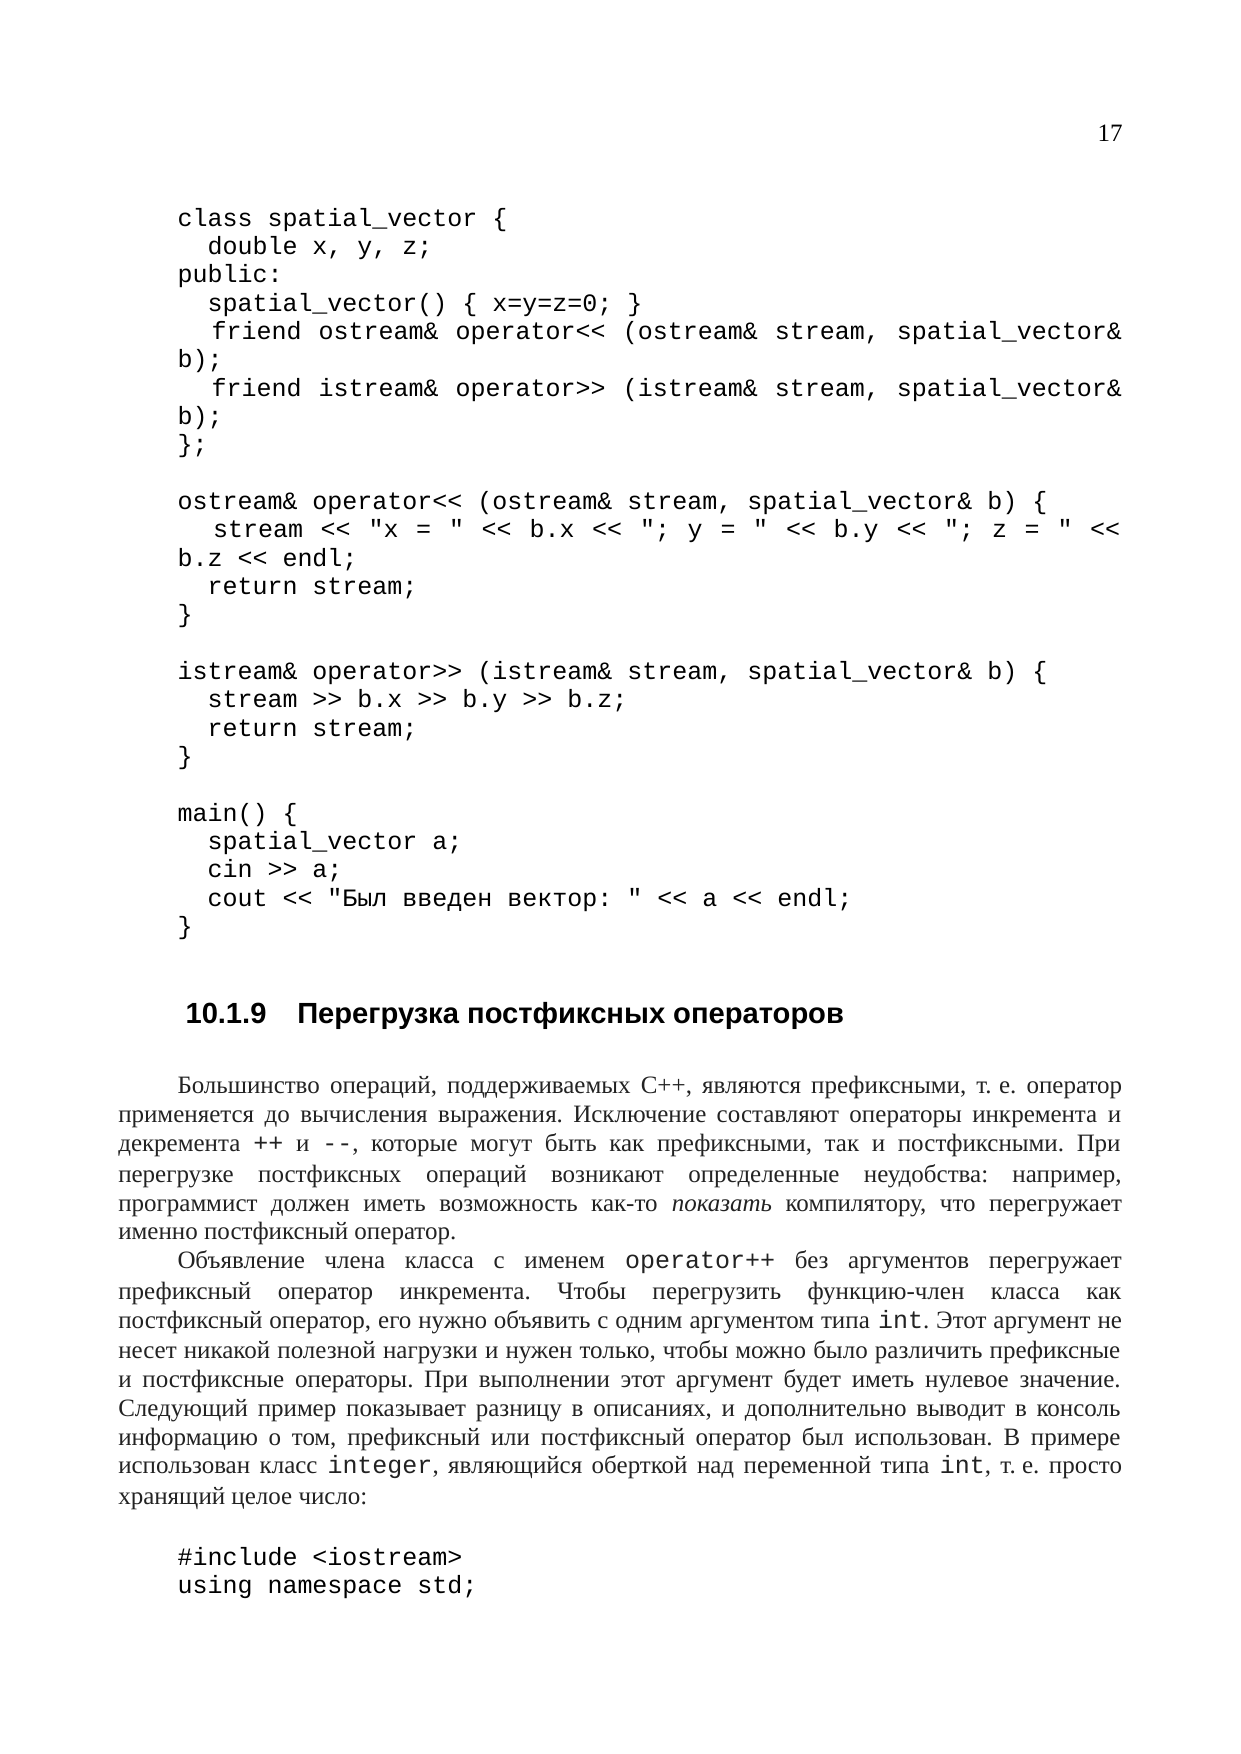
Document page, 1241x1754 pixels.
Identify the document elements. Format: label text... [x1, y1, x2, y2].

text cin >> a; [177, 857, 1122, 885]
text public: [177, 262, 1122, 290]
text } [177, 914, 1122, 942]
text } [177, 602, 1122, 630]
text } [177, 744, 1122, 772]
text using namespace std; [177, 1573, 1122, 1601]
text ostream& operator<< (ostream& stream, spatial_vector& b) { [177, 489, 1122, 517]
text spatial_vector a; [177, 829, 1122, 857]
text spatial_vector() { x=y=z=0; } [177, 290, 1122, 319]
text main() { [177, 800, 1122, 829]
text return stream; [177, 574, 1122, 602]
subtitle Перегрузка постфиксных операторов [118, 996, 1122, 1029]
text stream >> b.x >> b.y >> b.z; [177, 687, 1122, 715]
text double x, y, z; [177, 234, 1122, 262]
text Объявление члена класса с именем operator++ без аргументов перегружает префиксный оператор инкремента. Чтобы перегрузить функцию-член класса как постфиксный оператор, его нужно объявить с одним аргументом типа int. Этот аргумент не несет никакой полезной нагрузки и нужен только, чтобы можно было различить префиксные и постфиксные операторы. При выполнении этот аргумент будет иметь нулевое значение. Следующий пример показывает разницу в описаниях, и дополнительно выводит в консоль информацию о том, префиксный или постфиксный оператор был использован. В примере использован класс integer, являющийся оберткой над переменной типа int, т. е. просто хранящий целое число: [118, 1245, 1122, 1510]
text #include <iostream> [177, 1544, 1122, 1573]
text Большинство операций, поддерживаемых С++, являются префиксными, т. е. оператор применяется до вычисления выражения. Исключение составляют операторы инкремента и декремента ++ и --, которые могут быть как префиксными, так и постфиксными. При перегрузке постфиксных операций возникают определенные неудобства: например, программист должен иметь возможность как-то показать компилятору, что перегружает именно постфиксный оператор. [118, 1071, 1122, 1245]
text class spatial_vector { [177, 205, 1122, 234]
text return stream; [177, 715, 1122, 744]
text cout << "Был введен вектор: " << a << endl; [177, 885, 1122, 914]
text friend istream& operator>> (istream& stream, spatial_vector& b); [177, 375, 1122, 432]
text stream << "x = " << b.x << "; y = " << b.y << "; z = " << b.z << endl; [177, 517, 1122, 574]
text friend ostream& operator<< (ostream& stream, spatial_vector& b); [177, 319, 1122, 375]
text }; [177, 432, 1122, 460]
text istream& operator>> (istream& stream, spatial_vector& b) { [177, 659, 1122, 687]
